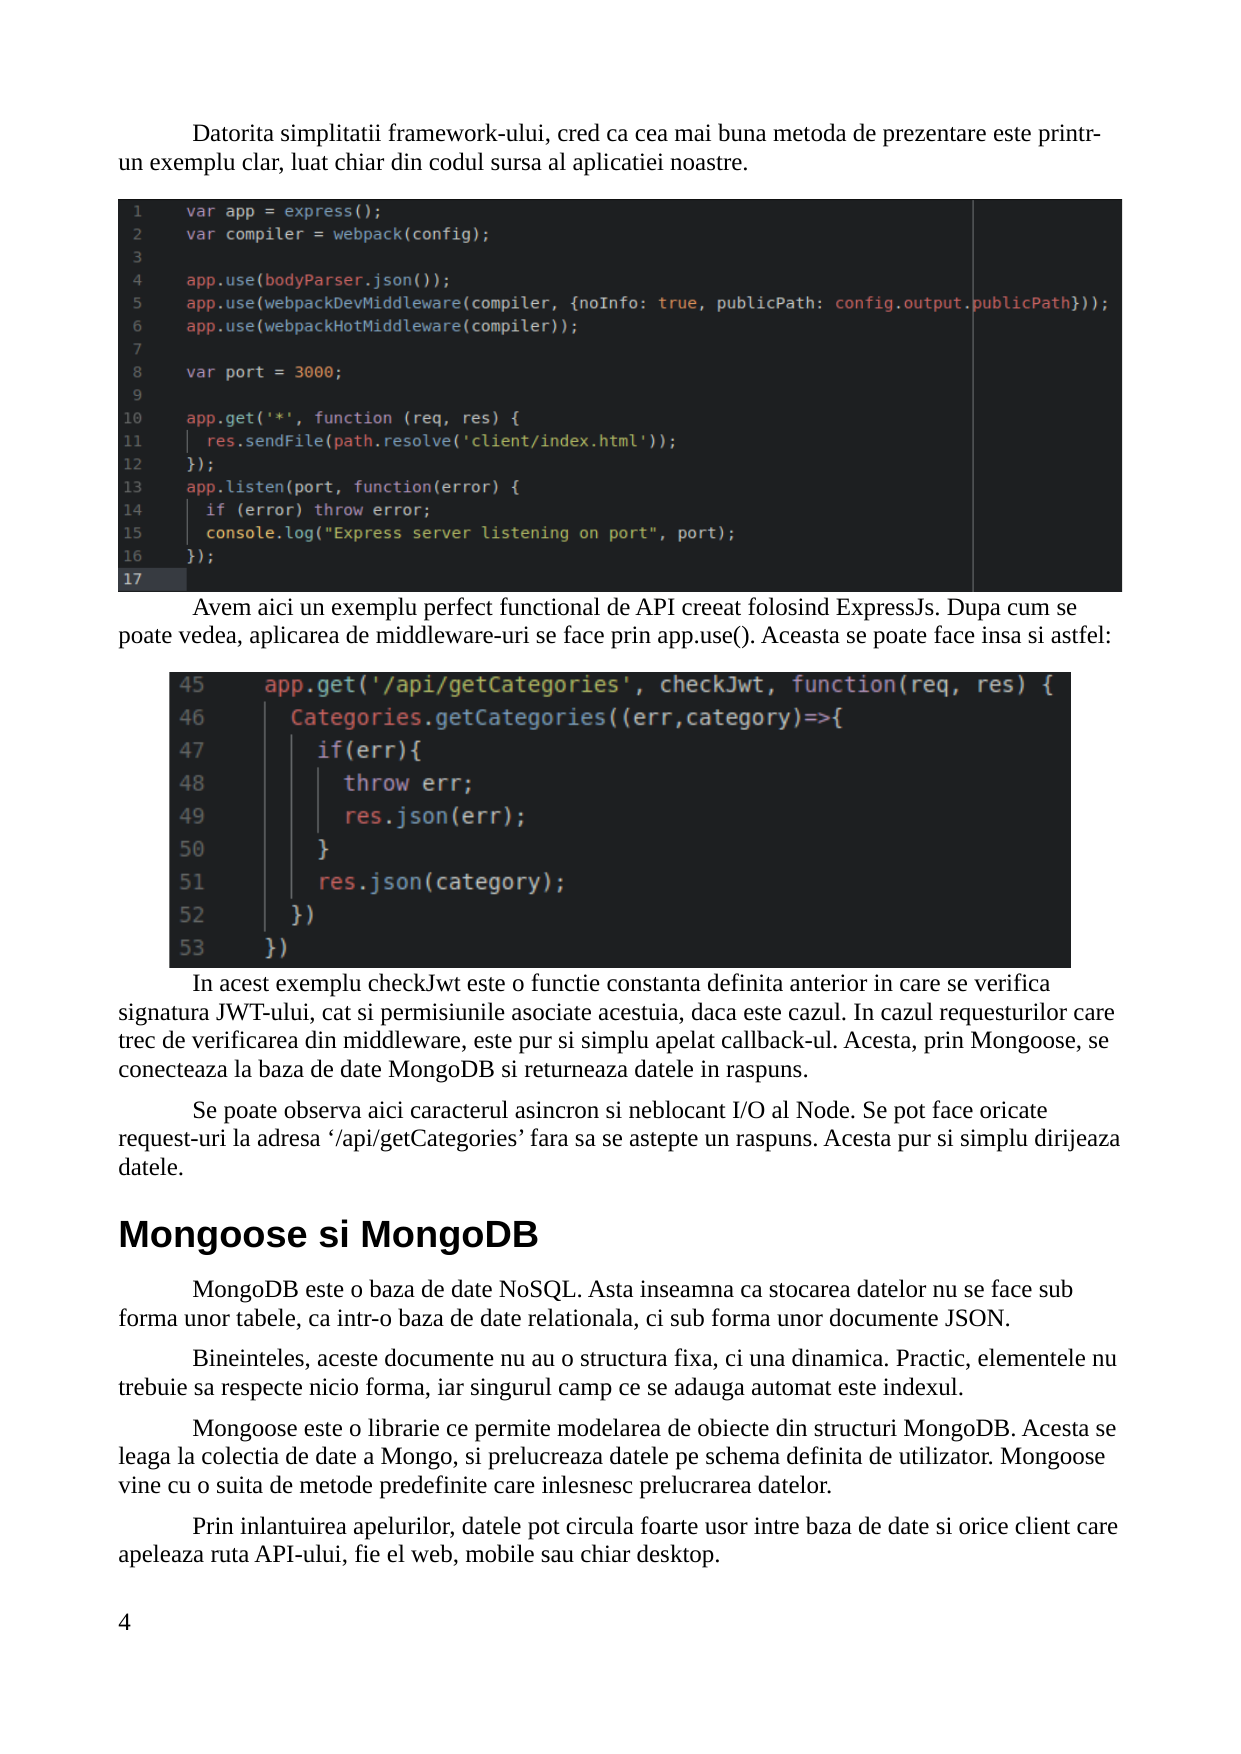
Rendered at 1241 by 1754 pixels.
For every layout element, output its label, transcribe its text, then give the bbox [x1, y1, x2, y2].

text Prin inlantuirea apelurilor, datele pot circula foarte usor intre baza de date si orice client care apeleaza ruta API-ului, fie el web, mobile sau chiar desktop. [118, 1511, 1122, 1568]
text Mongoose este o librarie ce permite modelarea de obiecte din structuri MongoDB. Acesta se leaga la colectia de date a Mongo, si prelucreaza datele pe schema definita de utilizator. Mongoose vine cu o suita de metode predefinite care inlesnesc prelucrarea datelor. [118, 1413, 1122, 1499]
picture [118, 199, 1123, 592]
text Avem aici un exemplu perfect functional de API creeat folosind ExpressJs. Dupa cum se poate vedea, aplicarea de middleware-uri se face prin app.use(). Aceasta se poate face insa si astfel: [118, 592, 1122, 649]
picture [169, 672, 1071, 968]
text Se poate observa aici caracterul asincron si neblocant I/O al Node. Se pot face oricate request-uri la adresa ‘/api/getCategories’ fara sa se astepte un raspuns. Acesta pur si simplu dirijeaza datele. [118, 1095, 1122, 1181]
text [118, 187, 1122, 199]
subtitle Mongoose si MongoDB [118, 1212, 1122, 1256]
text MongoDB este o baza de date NoSQL. Asta inseamna ca stocarea datelor nu se face sub forma unor tabele, ca intr-o baza de date relationala, ci sub forma unor documente JSON. [118, 1274, 1122, 1331]
text Datorita simplitatii framework-ului, cred ca cea mai buna metoda de prezentare este printr-un exemplu clar, luat chiar din codul sursa al aplicatiei noastre. [118, 118, 1122, 176]
text Bineinteles, aceste documente nu au o structura fixa, ci una dinamica. Practic, elementele nu trebuie sa respecte nicio forma, iar singurul camp ce se adauga automat este indexul. [118, 1343, 1122, 1401]
text In acest exemplu checkJwt este o functie constanta definita anterior in care se verifica signatura JWT-ului, cat si permisiunile asociate acestuia, daca este cazul. In cazul requesturilor care trec de verificarea din middleware, este pur si simplu apelat callback-ul. Acesta, prin Mongoose, se conecteaza la baza de date MongoDB si returneaza datele in raspuns. [118, 661, 1122, 1083]
